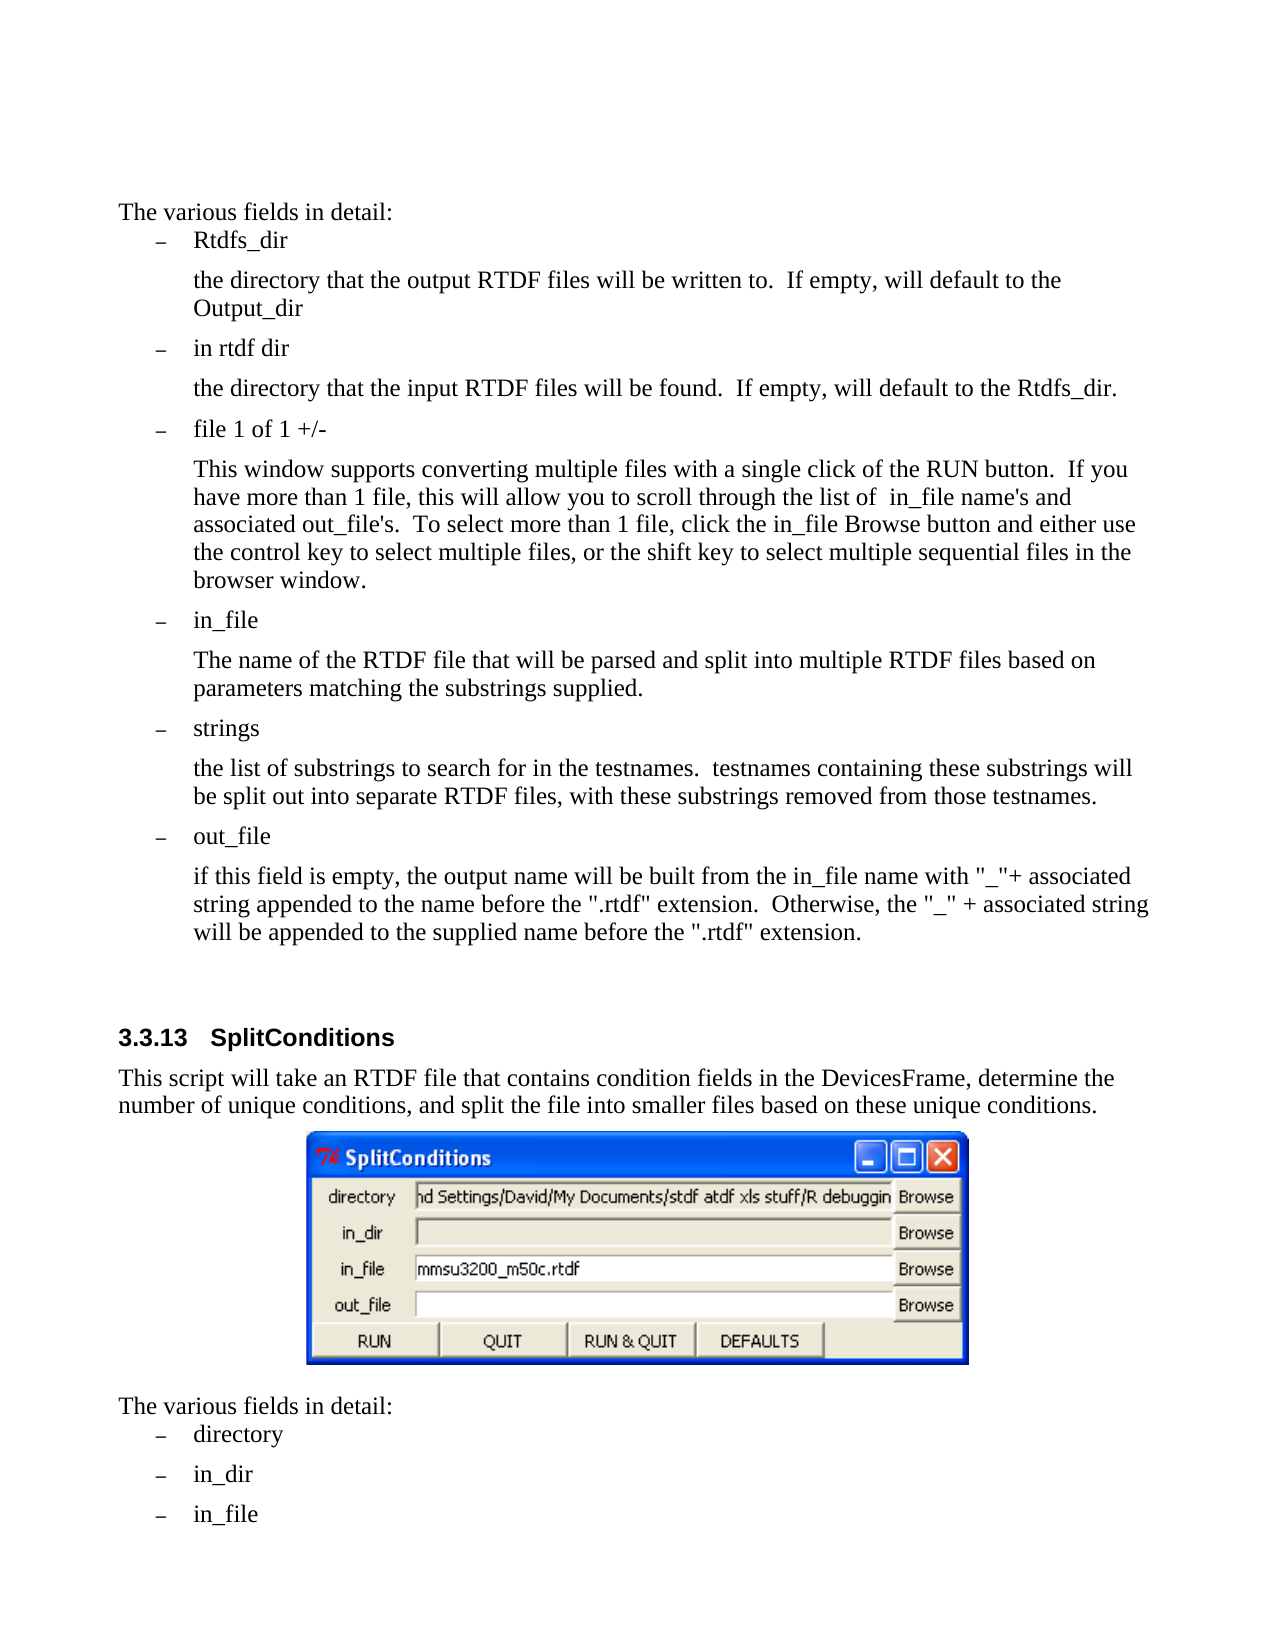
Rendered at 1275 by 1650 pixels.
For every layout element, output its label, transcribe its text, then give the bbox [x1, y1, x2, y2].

list directory [156, 1420, 1157, 1448]
list file 1 of 1 +/- [156, 415, 1157, 442]
text This script will take an RTDF file that contains condition fields in the DevicesFrame, determine the number of unique conditions, and split the file into smaller files based on these unique conditions. [118, 1064, 1157, 1119]
list if this field is empty, the output name will be built from the in_file name with "_"+ associated string appended to the name before the ".rtdf" extension. Otherwise, the "_" + associated string will be appended to the supplied name before the ".rtdf" extension. [156, 862, 1157, 946]
list strings [156, 714, 1157, 742]
text The various fields in detail: [118, 1392, 1157, 1420]
list the list of substrings to search for in the testnames. testnames containing these substrings will be split out into separate RTDF files, with these substrings removed from those testnames. [156, 754, 1157, 810]
list out_file [156, 822, 1157, 850]
list in rtdf dir [156, 334, 1157, 362]
list Rtdfs_dir [156, 226, 1157, 254]
list the directory that the input RTDF files will be found. If empty, will default to the Rtdfs_dir. [156, 374, 1157, 402]
list in_file [156, 606, 1157, 634]
text The various fields in detail: [118, 198, 1157, 226]
subtitle SplitConditions [118, 1023, 1157, 1051]
picture [306, 1131, 969, 1365]
list the directory that the output RTDF files will be written to. If empty, will default to the Output_dir [156, 266, 1157, 322]
list in_file [156, 1500, 1157, 1528]
list This window supports converting multiple files with a single click of the RUN button. If you have more than 1 file, this will allow you to scroll through the list of in_file name's and associated out_file's. To select more than 1 file, click the in_file Browse button and either use the control key to select multiple files, or the shift key to select multiple sequential files in the browser window. [156, 455, 1157, 593]
list The name of the RTDF file that will be parsed and split into multiple RTDF files based on parameters matching the substrings supplied. [156, 646, 1157, 702]
list in_dir [156, 1460, 1157, 1488]
